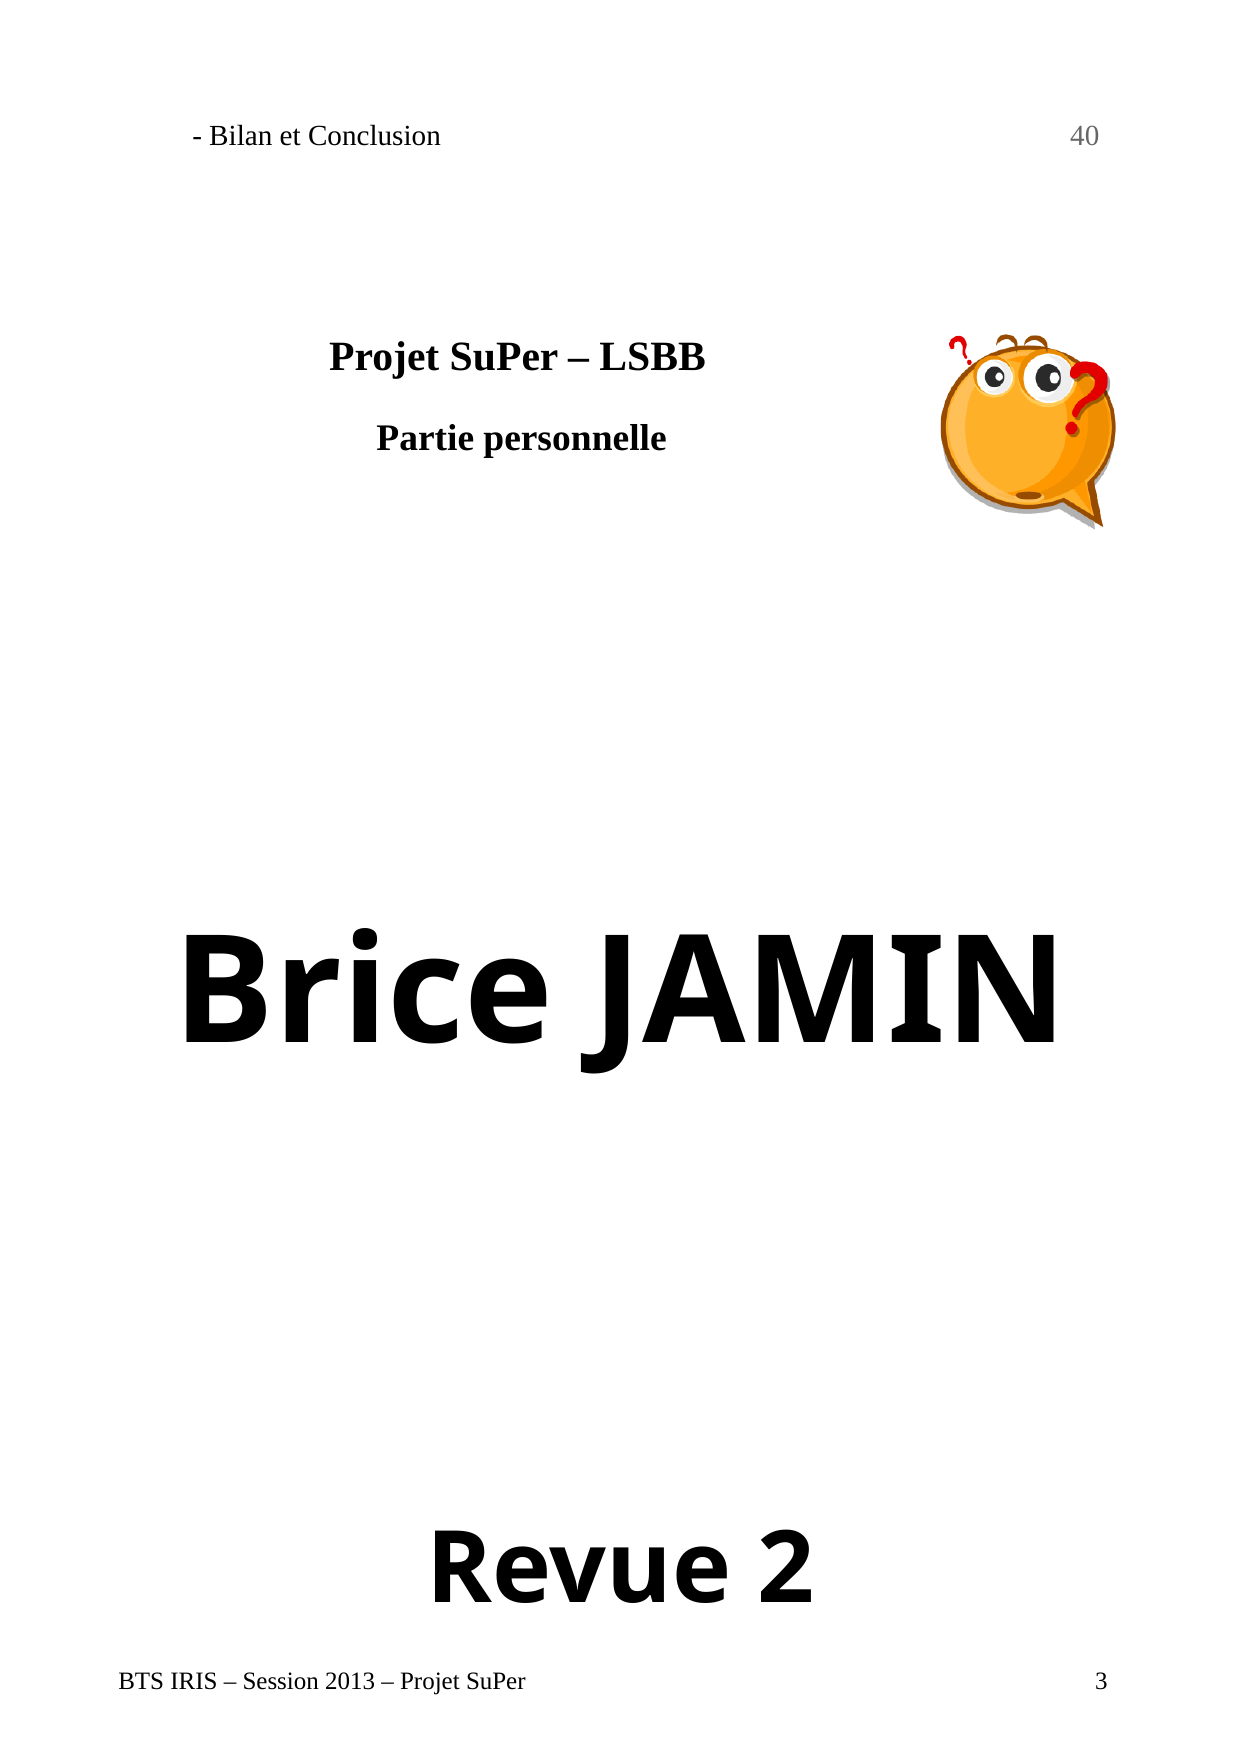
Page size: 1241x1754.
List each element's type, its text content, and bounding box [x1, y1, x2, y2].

text Revue 2 [118, 1495, 1122, 1631]
text Brice JAMIN [118, 882, 1122, 1087]
text Partie personnelle [118, 415, 924, 458]
picture [924, 332, 1121, 530]
text Projet SuPer – LSBB [118, 331, 1122, 379]
text - Bilan et Conclusion 40 [118, 118, 1122, 152]
